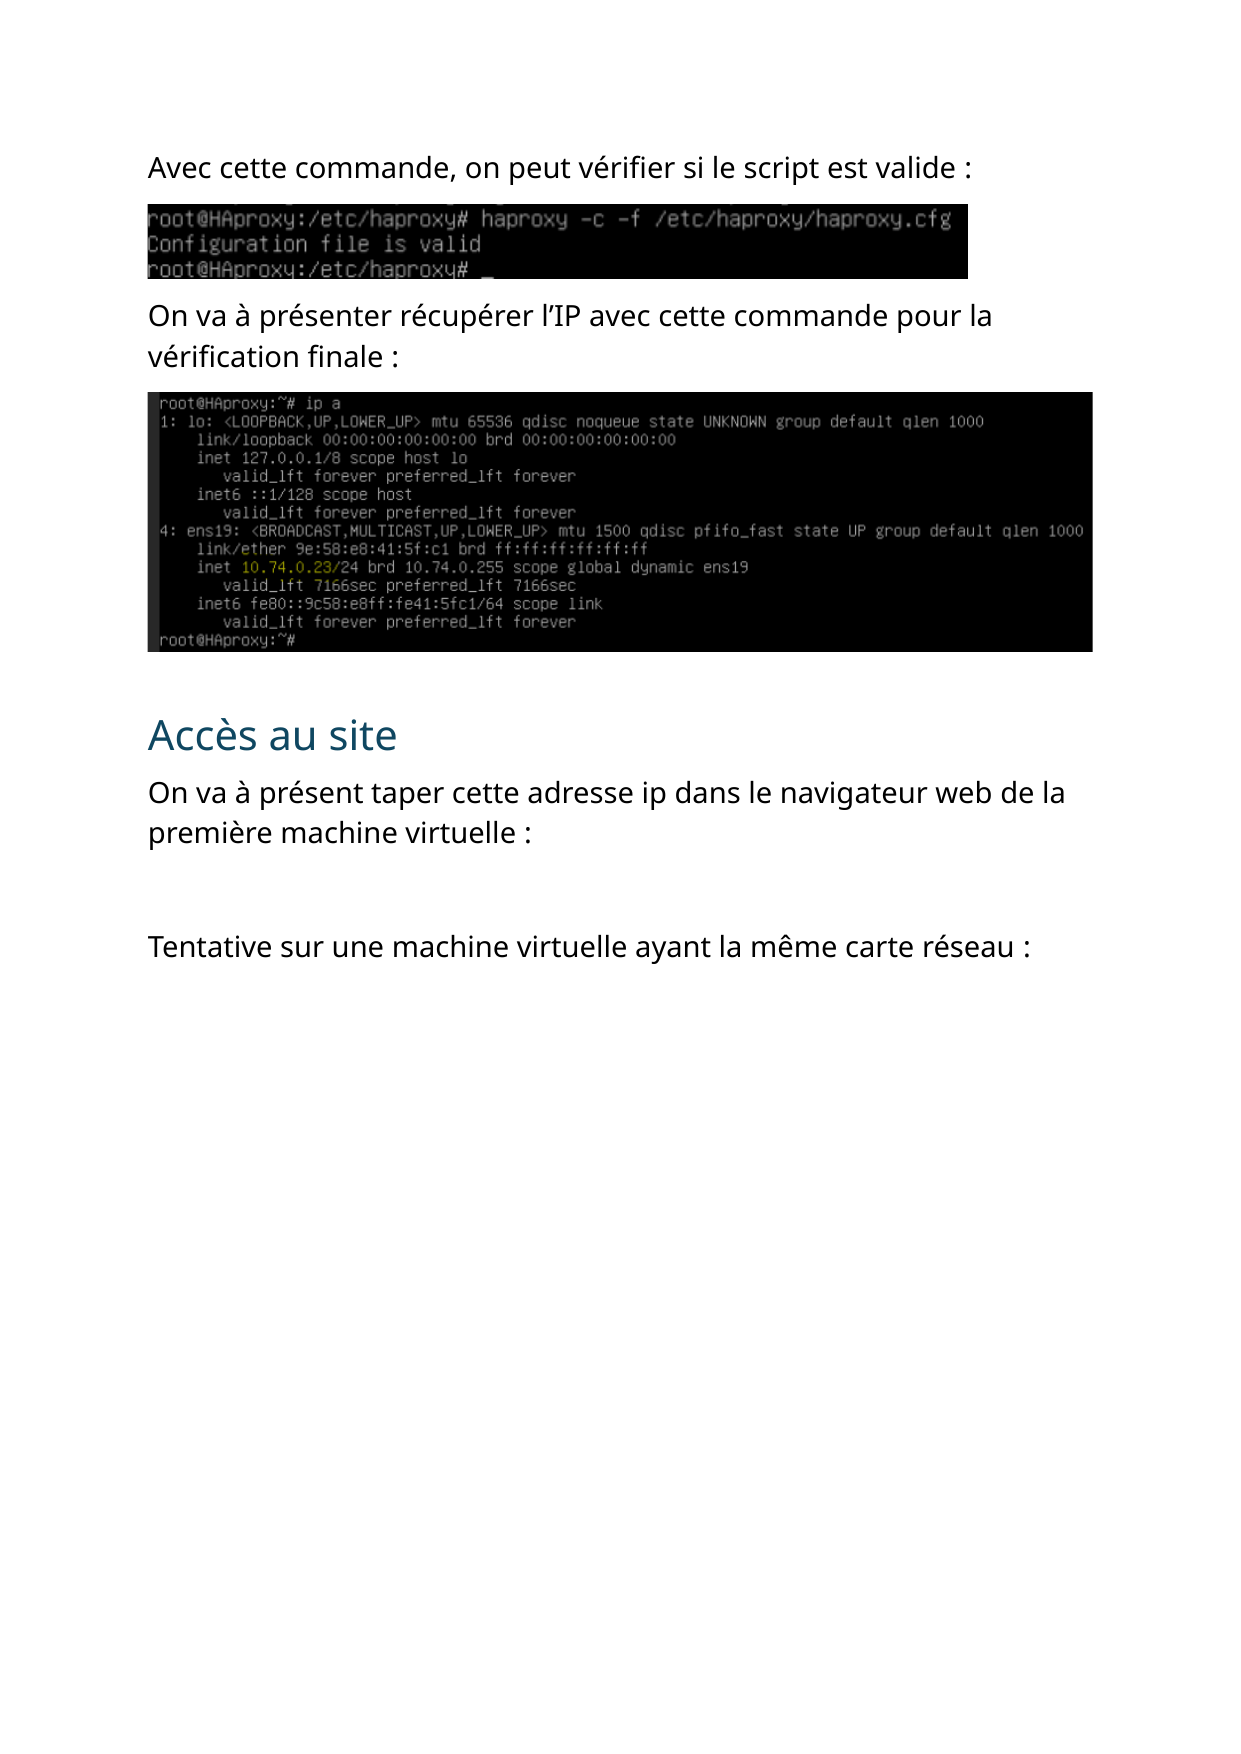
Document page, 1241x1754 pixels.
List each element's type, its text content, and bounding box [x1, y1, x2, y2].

text On va à présent taper cette adresse ip dans le navigateur web de la première machine virtuelle : [148, 772, 1093, 852]
text On va à présenter récupérer l’IP avec cette commande pour la vérification finale : [148, 295, 1093, 376]
subtitle Accès au site [148, 706, 1093, 763]
text Avec cette commande, on peut vérifier si le script est valide : [148, 148, 1093, 187]
text Tentative sur une machine virtuelle ayant la même carte réseau : [148, 927, 1093, 966]
